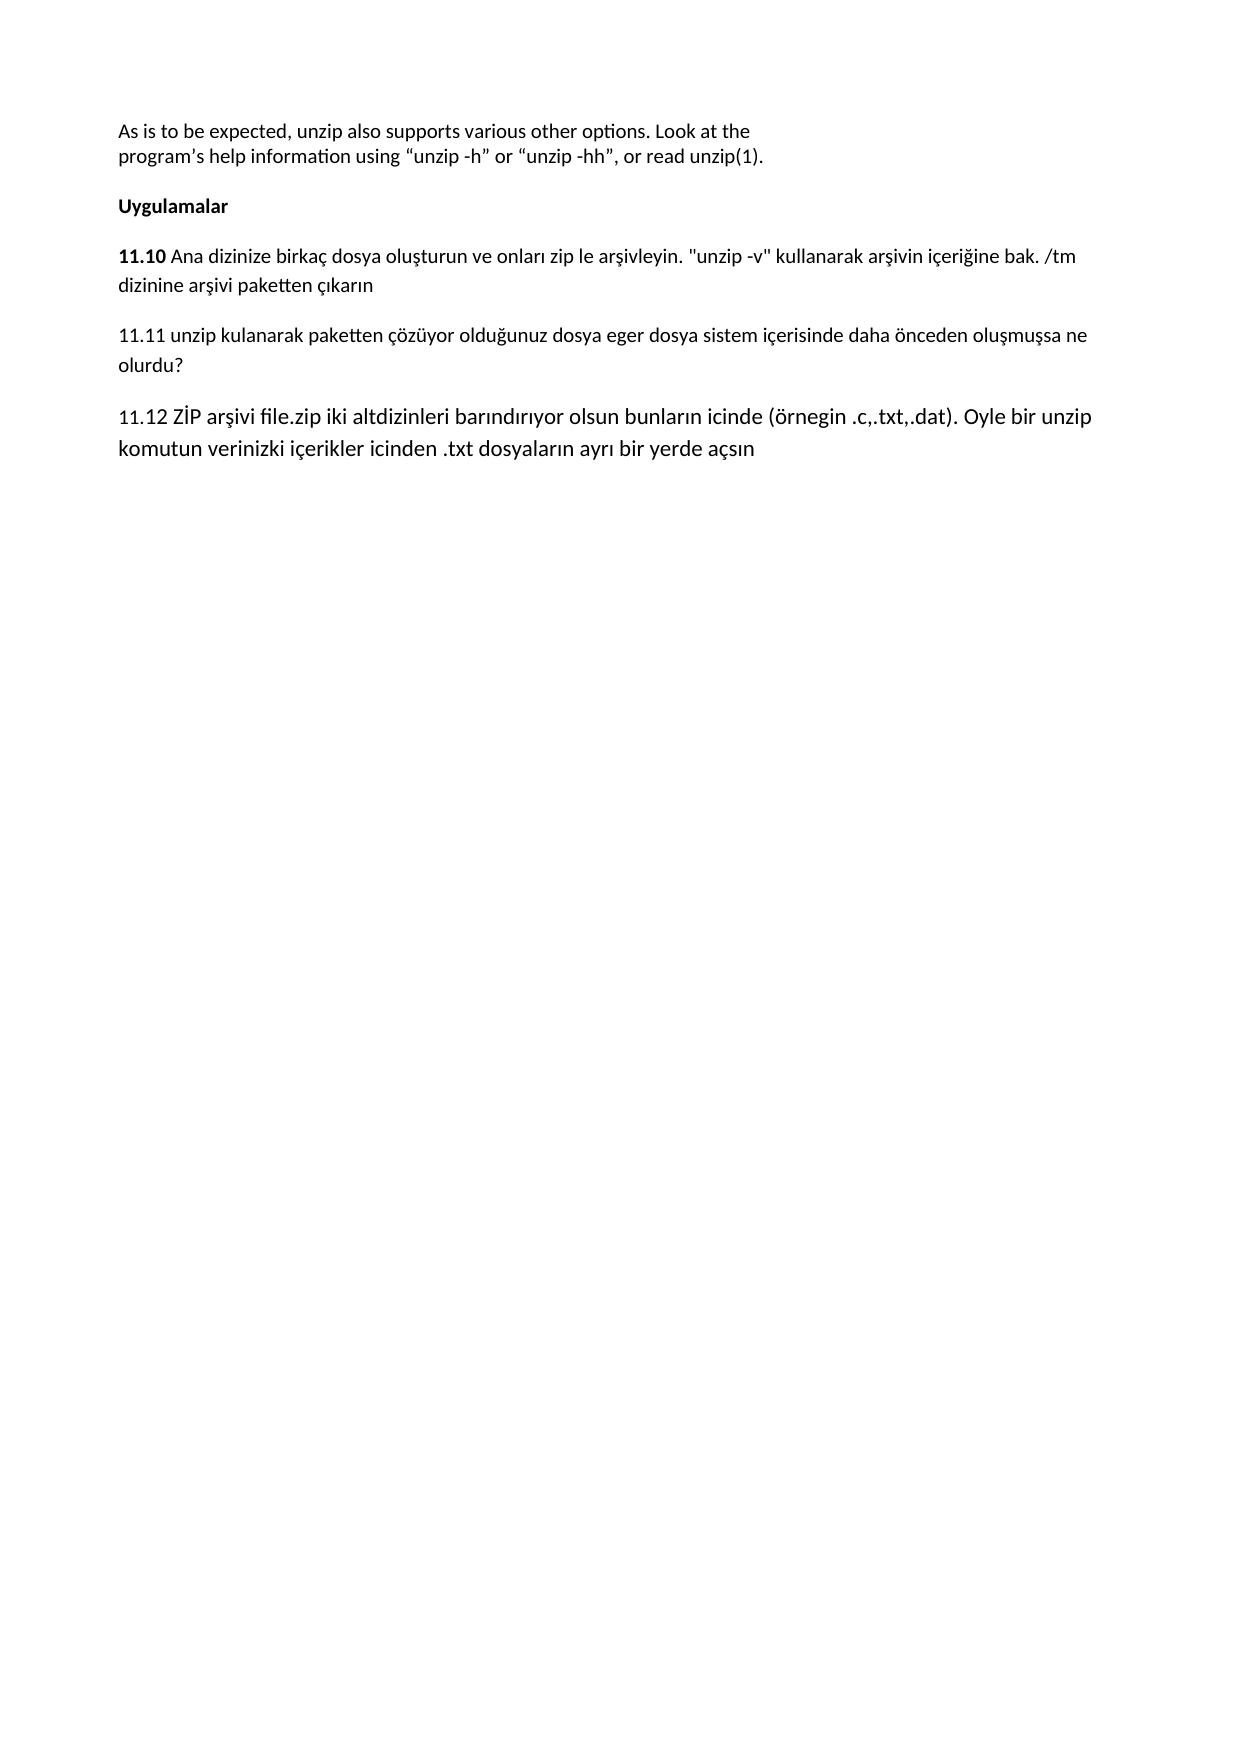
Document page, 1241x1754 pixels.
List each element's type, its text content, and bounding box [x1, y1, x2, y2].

text As is to be expected, unzip also supports various other options. Look at the [118, 118, 1122, 143]
text program’s help information using “unzip -h” or “unzip -hh”, or read unzip(1). [118, 143, 1122, 169]
text 11.10 Ana dizinize birkaç dosya oluşturun ve onları zip le arşivleyin. "unzip -v" kullanarak arşivin içeriğine bak. /tm dizinine arşivi paketten çıkarın [118, 243, 1122, 298]
text Uygulamalar [118, 193, 1122, 219]
text 11.12 ZİP arşivi file.zip iki altdizinleri barındırıyor olsun bunların icinde (örnegin .c,.txt,.dat). Oyle bir unzip komutun verinizki içerikler icinden .txt dosyaların ayrı bir yerde açsın [118, 402, 1122, 462]
text 11.11 unzip kulanarak paketten çözüyor olduğunuz dosya eger dosya sistem içerisinde daha önceden oluşmuşsa ne olurdu? [118, 323, 1122, 377]
